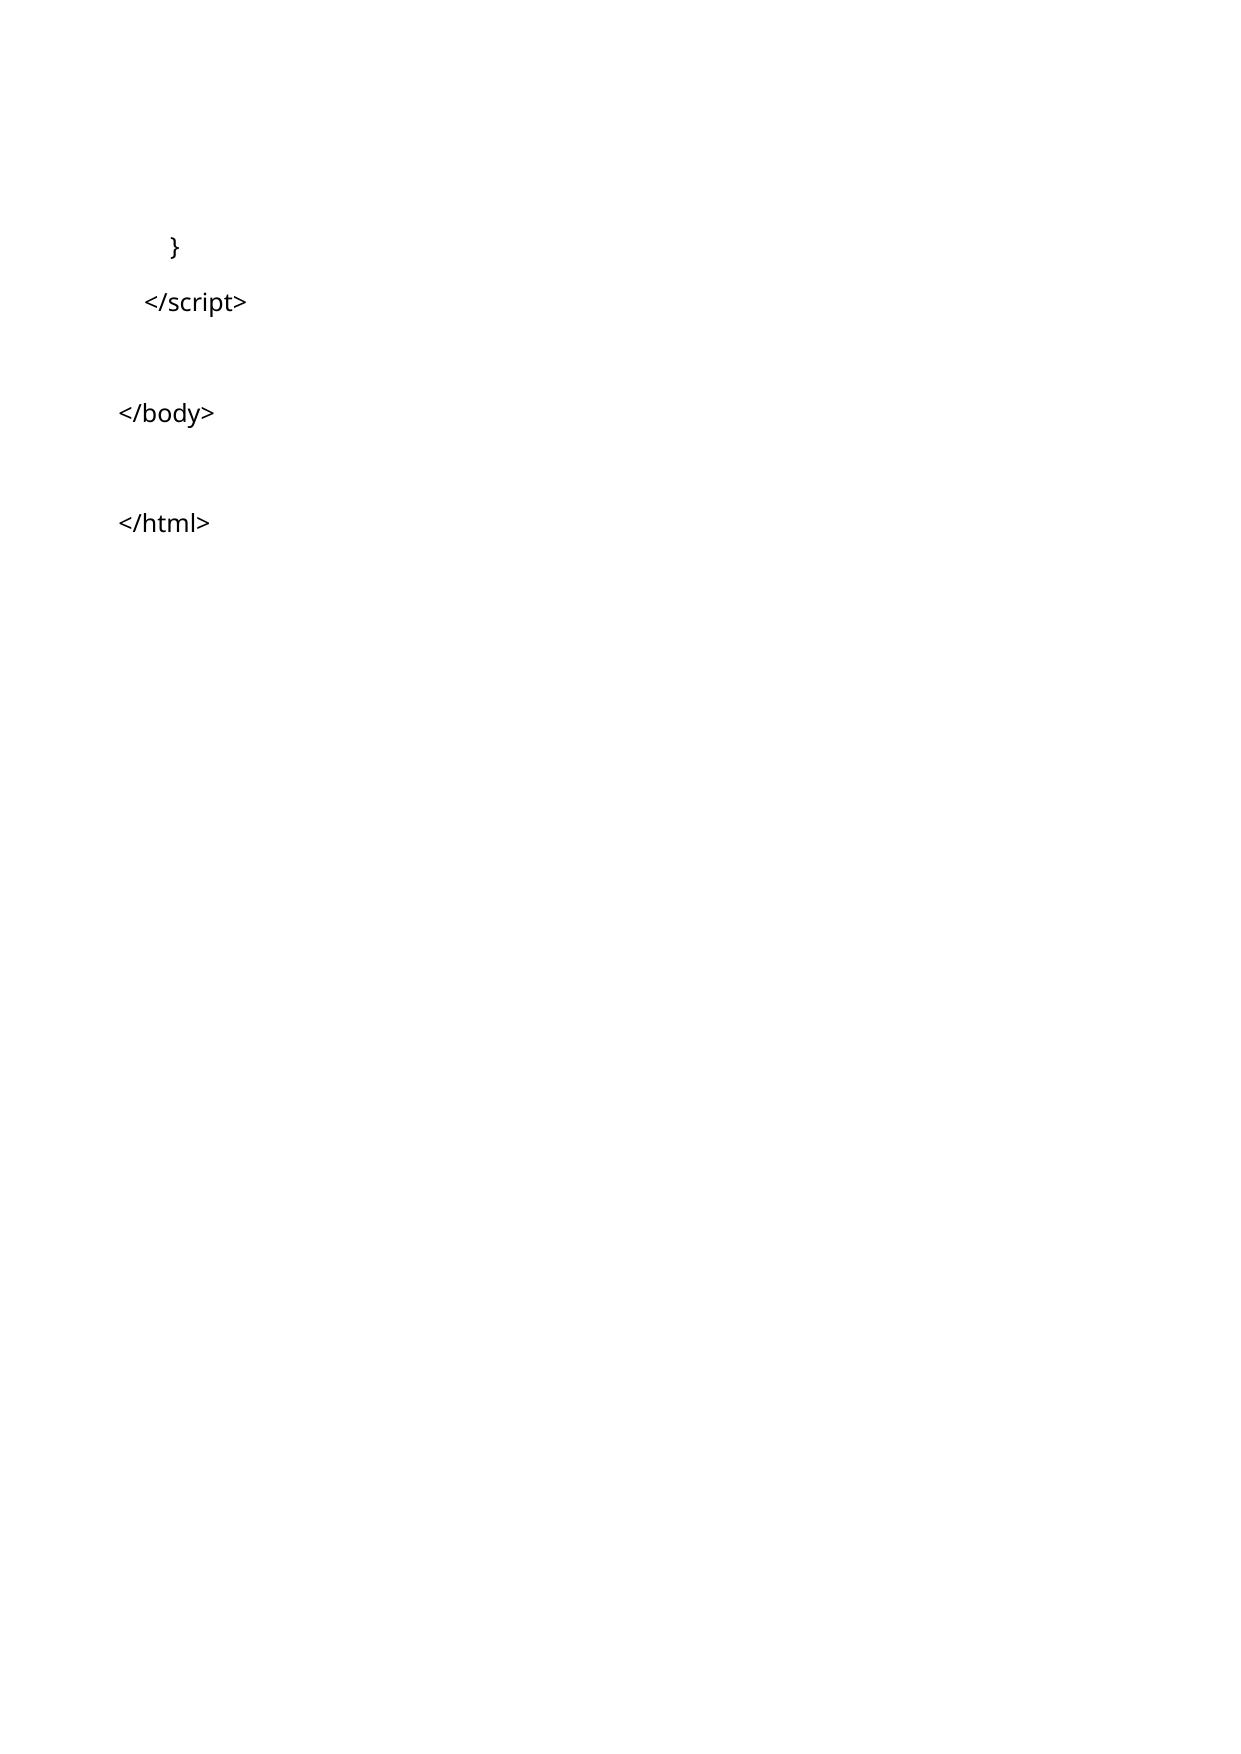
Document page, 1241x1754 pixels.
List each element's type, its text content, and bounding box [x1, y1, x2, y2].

text } [118, 229, 1122, 263]
text </script> [118, 284, 1122, 318]
text </html> [118, 506, 1122, 581]
text </body> [118, 395, 1122, 429]
